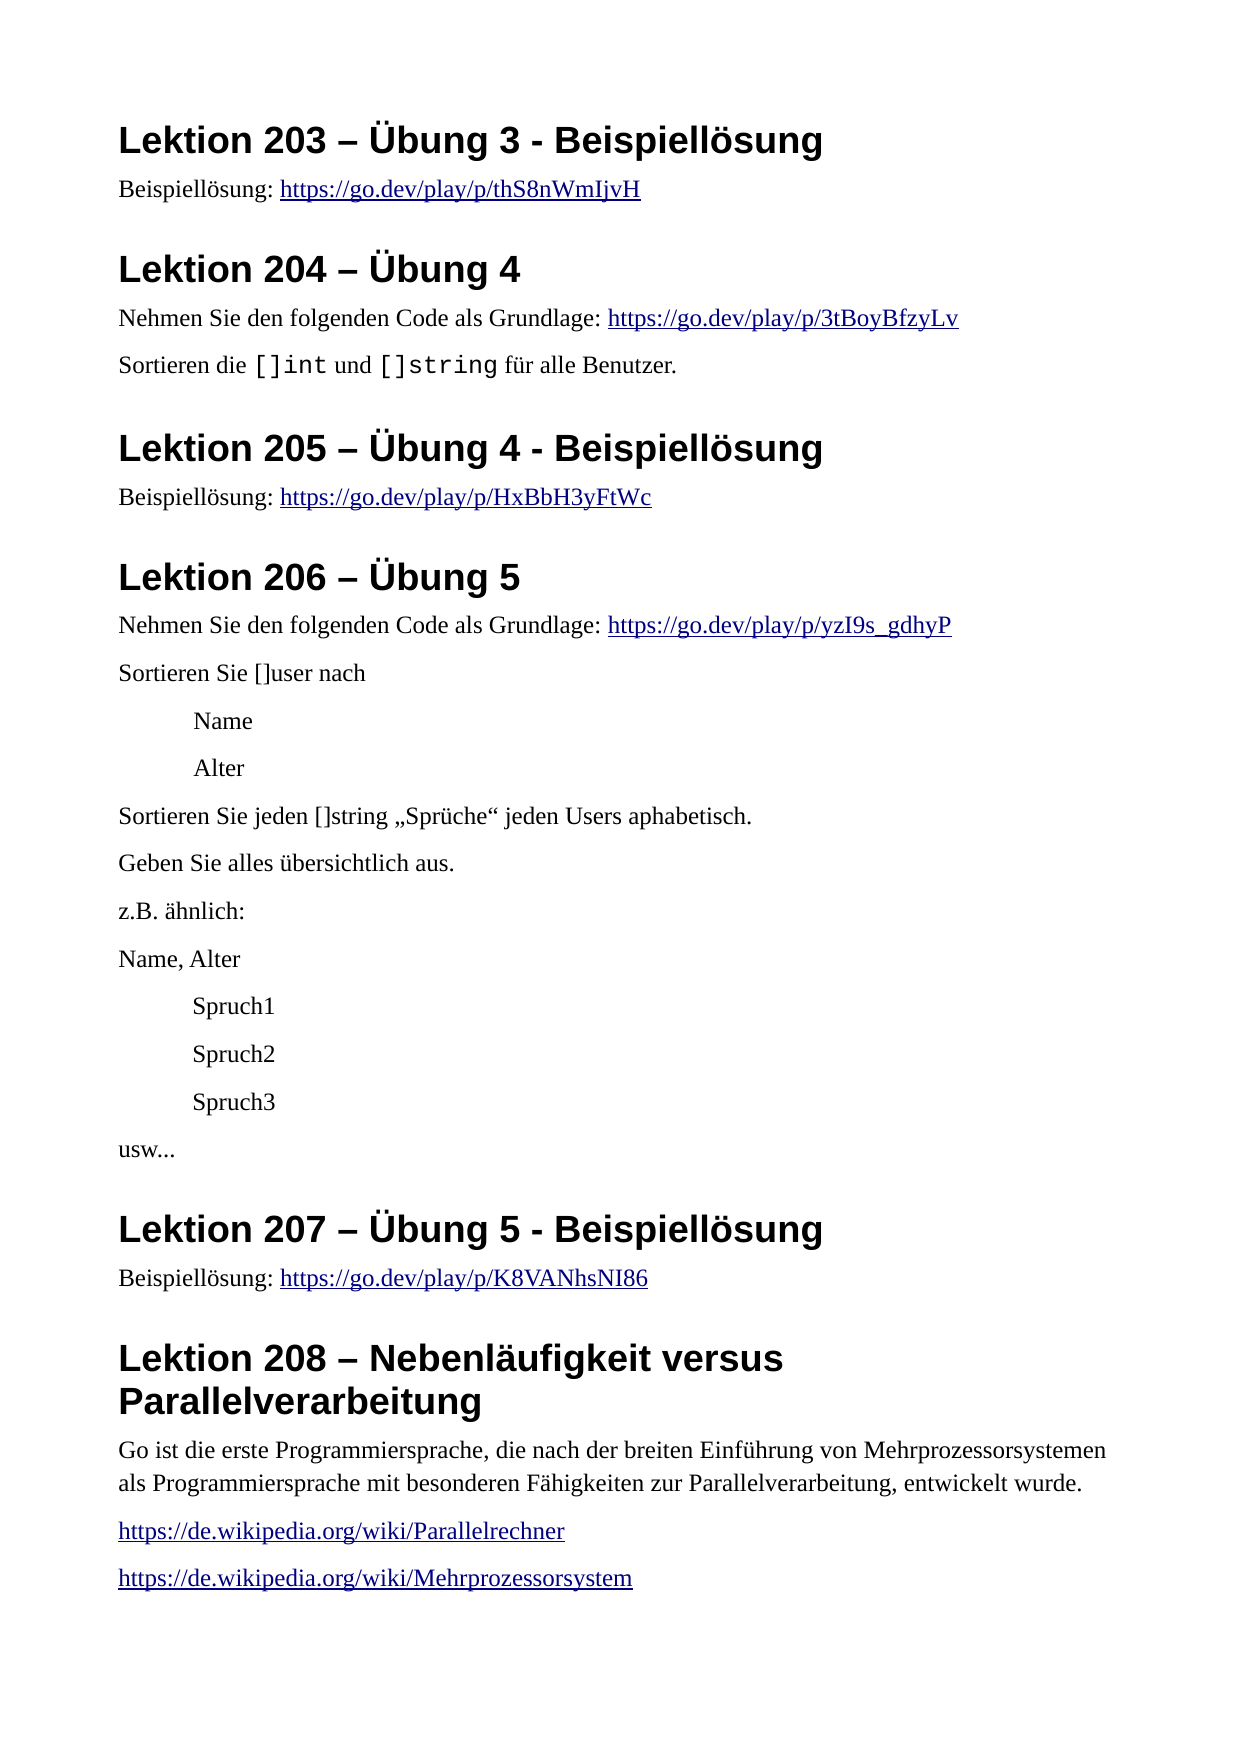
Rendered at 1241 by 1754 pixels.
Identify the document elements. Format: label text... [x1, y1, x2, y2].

subtitle Lektion 203 – Übung 3 - Beispiellösung [118, 118, 1122, 162]
text Sortieren die []int und []string für alle Benutzer. [118, 351, 1122, 381]
text Sortieren Sie jeden []string „Sprüche“ jeden Users aphabetisch. [118, 801, 1122, 830]
subtitle Lektion 204 – Übung 4 [118, 247, 1122, 291]
text usw... [118, 1134, 1122, 1163]
subtitle Lektion 208 – Nebenläufigkeit versus Parallelverarbeitung [118, 1336, 1122, 1423]
text Sortieren Sie []user nach [118, 658, 1122, 687]
text https://de.wikipedia.org/wiki/Parallelrechner [118, 1516, 1122, 1545]
text Nehmen Sie den folgenden Code als Grundlage: https://go.dev/play/p/yzI9s_gdhyP [118, 611, 1122, 639]
text Beispiellösung: https://go.dev/play/p/K8VANhsNI86 [118, 1263, 1122, 1292]
list Name [156, 706, 1122, 734]
text Spruch3 [118, 1087, 1122, 1115]
text Beispiellösung: https://go.dev/play/p/HxBbH3yFtWc [118, 482, 1122, 511]
text Name, Alter [118, 944, 1122, 972]
text Geben Sie alles übersichtlich aus. [118, 848, 1122, 877]
subtitle Lektion 206 – Übung 5 [118, 554, 1122, 598]
text https://de.wikipedia.org/wiki/Mehrprozessorsystem [118, 1563, 1122, 1592]
list Alter [156, 753, 1122, 782]
text Go ist die erste Programmiersprache, die nach der breiten Einführung von Mehrprozessorsystemen als Programmiersprache mit besonderen Fähigkeiten zur Parallelverarbeitung, entwickelt wurde. [118, 1435, 1122, 1497]
text Nehmen Sie den folgenden Code als Grundlage: https://go.dev/play/p/3tBoyBfzyLv [118, 303, 1122, 332]
text Beispiellösung: https://go.dev/play/p/thS8nWmIjvH [118, 174, 1122, 203]
text Spruch2 [118, 1039, 1122, 1068]
text Spruch1 [118, 991, 1122, 1020]
subtitle Lektion 207 – Übung 5 - Beispiellösung [118, 1207, 1122, 1250]
subtitle Lektion 205 – Übung 4 - Beispiellösung [118, 426, 1122, 469]
text z.B. ähnlich: [118, 896, 1122, 925]
